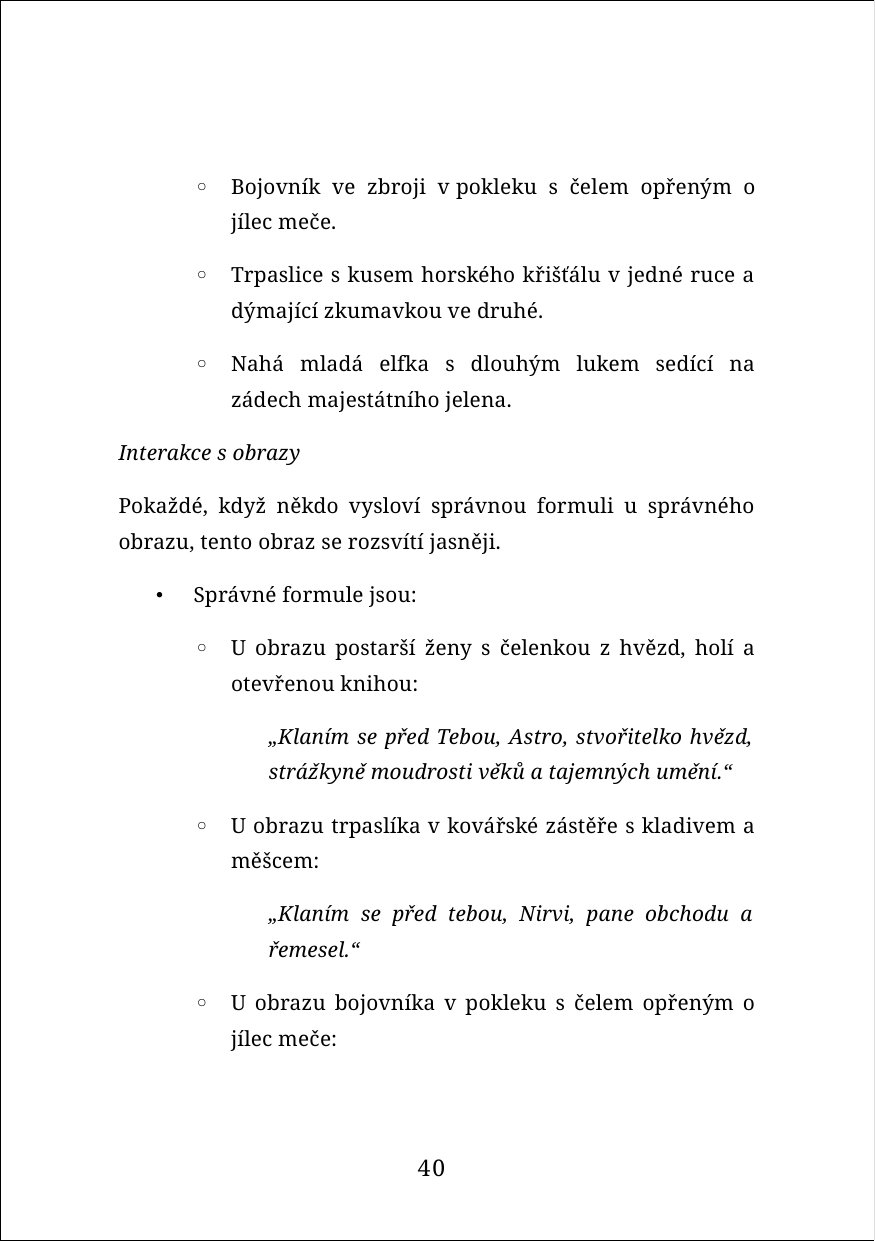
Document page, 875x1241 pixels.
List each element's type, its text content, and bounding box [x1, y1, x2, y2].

text Interakce s obrazy [118, 438, 756, 466]
list Správné formule jsou: [156, 580, 756, 608]
list U obrazu bojovníka v pokleku s čelem opřeným o jílec meče: [193, 988, 756, 1052]
list Bojovník ve zbroji v pokleku s čelem opřeným o jílec meče. [193, 172, 756, 236]
list „Klaním se před tebou, Nirvi, pane obchodu a řemesel.“ [231, 899, 756, 963]
text Pokaždé, když někdo vysloví správnou formuli u správného obrazu, tento obraz se rozsvítí jasněji. [118, 491, 756, 555]
list Nahá mladá elfka s dlouhým lukem sedící na zádech majestátního jelena. [193, 349, 756, 413]
list U obrazu postarší ženy s čelenkou z hvězd, holí a otevřenou knihou: [193, 633, 756, 697]
list Trpaslice s kusem horského křišťálu v jedné ruce a dýmající zkumavkou ve druhé. [193, 261, 756, 324]
list U obrazu trpaslíka v kovářské zástěře s kladivem a měšcem: [193, 811, 756, 875]
list „Klaním se před Tebou, Astro, stvořitelko hvězd, strážkyně moudrosti věků a tajemných umění.“ [231, 722, 756, 786]
